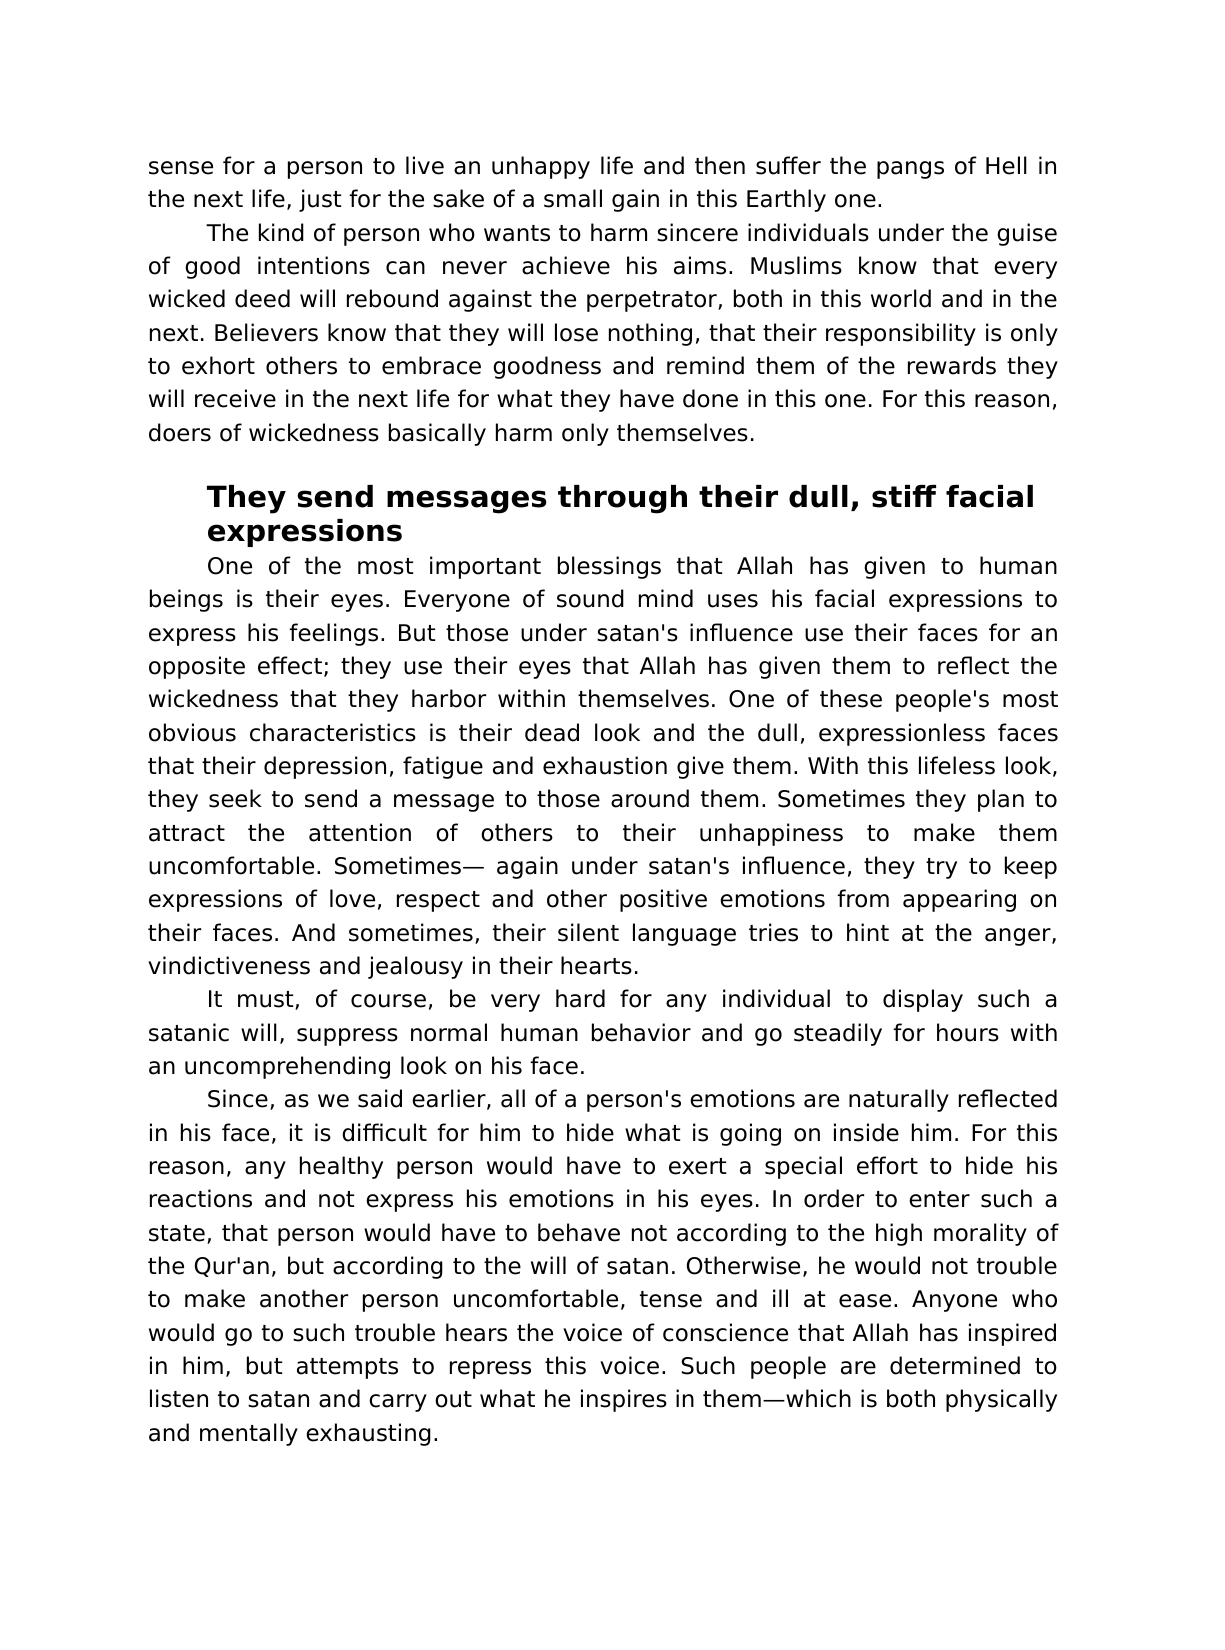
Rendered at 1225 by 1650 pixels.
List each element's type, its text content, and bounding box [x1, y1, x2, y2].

text Since, as we said earlier, all of a person's emotions are naturally reflected in his face, it is difficult for him to hide what is going on inside him. For this reason, any healthy person would have to exert a special effort to hide his reactions and not express his emotions in his eyes. In order to enter such a state, that person would have to behave not according to the high morality of the Qur'an, but according to the will of satan. Otherwise, he would not trouble to make another person uncomfortable, tense and ill at ease. Anyone who would go to such trouble hears the voice of conscience that Allah has inspired in him, but attempts to repress this voice. Such people are determined to listen to satan and carry out what he inspires in them—which is both physically and mentally exhausting. [148, 1081, 1060, 1448]
text It must, of course, be very hard for any individual to display such a satanic will, suppress normal human behavior and go steadily for hours with an uncomprehending look on his face. [148, 981, 1060, 1081]
text The kind of person who wants to harm sincere individuals under the guise of good intentions can never achieve his aims. Muslims know that every wicked deed will rebound against the perpetrator, both in this world and in the next. Believers know that they will lose nothing, that their responsibility is only to exhort others to embrace goodness and remind them of the rewards they will receive in the next life for what they have done in this one. For this reason, doers of wickedness basically harm only themselves. [148, 214, 1060, 448]
text expressions [148, 514, 1060, 548]
text They send messages through their dull, stiff facial [148, 481, 1060, 514]
text sense for a person to live an unhappy life and then suffer the pangs of Hell in the next life, just for the sake of a small gain in this Earthly one. [148, 148, 1060, 214]
text One of the most important blessings that Allah has given to human beings is their eyes. Everyone of sound mind uses his facial expressions to express his feelings. But those under satan's influence use their faces for an opposite effect; they use their eyes that Allah has given them to reflect the wickedness that they harbor within themselves. One of these people's most obvious characteristics is their dead look and the dull, expressionless faces that their depression, fatigue and exhaustion give them. With this lifeless look, they seek to send a message to those around them. Sometimes they plan to attract the attention of others to their unhappiness to make them uncomfortable. Sometimes— again under satan's influence, they try to keep expressions of love, respect and other positive emotions from appearing on their faces. And sometimes, their silent language tries to hint at the anger, vindictiveness and jealousy in their hearts. [148, 548, 1060, 981]
